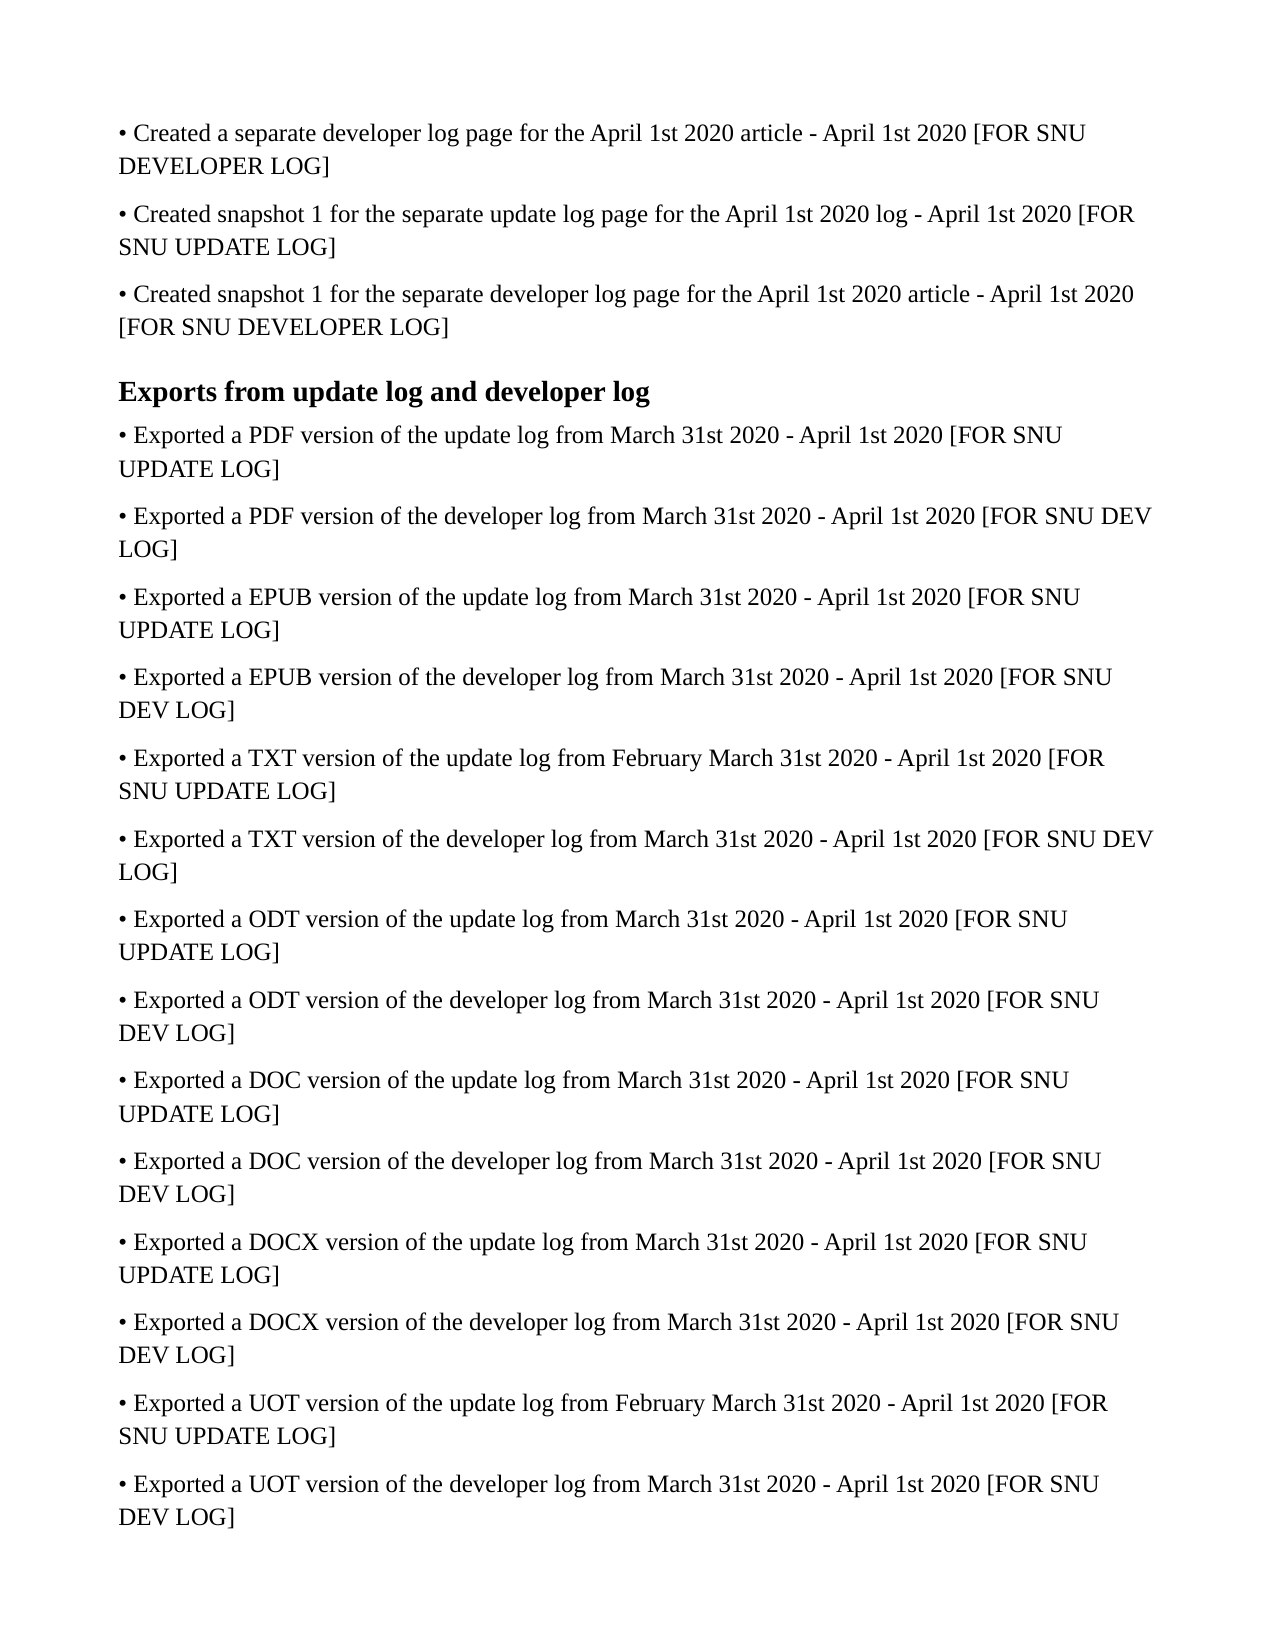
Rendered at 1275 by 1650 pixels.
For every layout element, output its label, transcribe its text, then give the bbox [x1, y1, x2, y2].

text • Exported a EPUB version of the update log from March 31st 2020 - April 1st 2020 [FOR SNU UPDATE LOG] [118, 582, 1157, 644]
text • Created a separate developer log page for the April 1st 2020 article - April 1st 2020 [FOR SNU DEVELOPER LOG] [118, 118, 1157, 180]
text • Exported a EPUB version of the developer log from March 31st 2020 - April 1st 2020 [FOR SNU DEV LOG] [118, 662, 1157, 724]
text • Exported a DOC version of the developer log from March 31st 2020 - April 1st 2020 [FOR SNU DEV LOG] [118, 1146, 1157, 1208]
text • Exported a DOCX version of the update log from March 31st 2020 - April 1st 2020 [FOR SNU UPDATE LOG] [118, 1227, 1157, 1289]
text • Exported a UOT version of the update log from February March 31st 2020 - April 1st 2020 [FOR SNU UPDATE LOG] [118, 1388, 1157, 1450]
text • Created snapshot 1 for the separate update log page for the April 1st 2020 log - April 1st 2020 [FOR SNU UPDATE LOG] [118, 199, 1157, 261]
text • Exported a DOCX version of the developer log from March 31st 2020 - April 1st 2020 [FOR SNU DEV LOG] [118, 1307, 1157, 1369]
text • Exported a TXT version of the developer log from March 31st 2020 - April 1st 2020 [FOR SNU DEV LOG] [118, 824, 1157, 886]
text • Exported a UOT version of the developer log from March 31st 2020 - April 1st 2020 [FOR SNU DEV LOG] [118, 1469, 1157, 1531]
text • Exported a DOC version of the update log from March 31st 2020 - April 1st 2020 [FOR SNU UPDATE LOG] [118, 1066, 1157, 1127]
text • Exported a PDF version of the update log from March 31st 2020 - April 1st 2020 [FOR SNU UPDATE LOG] [118, 421, 1157, 482]
text • Exported a TXT version of the update log from February March 31st 2020 - April 1st 2020 [FOR SNU UPDATE LOG] [118, 743, 1157, 805]
text • Exported a PDF version of the developer log from March 31st 2020 - April 1st 2020 [FOR SNU DEV LOG] [118, 501, 1157, 563]
subtitle Exports from update log and developer log [118, 374, 1157, 408]
text • Exported a ODT version of the developer log from March 31st 2020 - April 1st 2020 [FOR SNU DEV LOG] [118, 985, 1157, 1047]
text • Exported a ODT version of the update log from March 31st 2020 - April 1st 2020 [FOR SNU UPDATE LOG] [118, 904, 1157, 966]
text • Created snapshot 1 for the separate developer log page for the April 1st 2020 article - April 1st 2020 [FOR SNU DEVELOPER LOG] [118, 279, 1157, 341]
